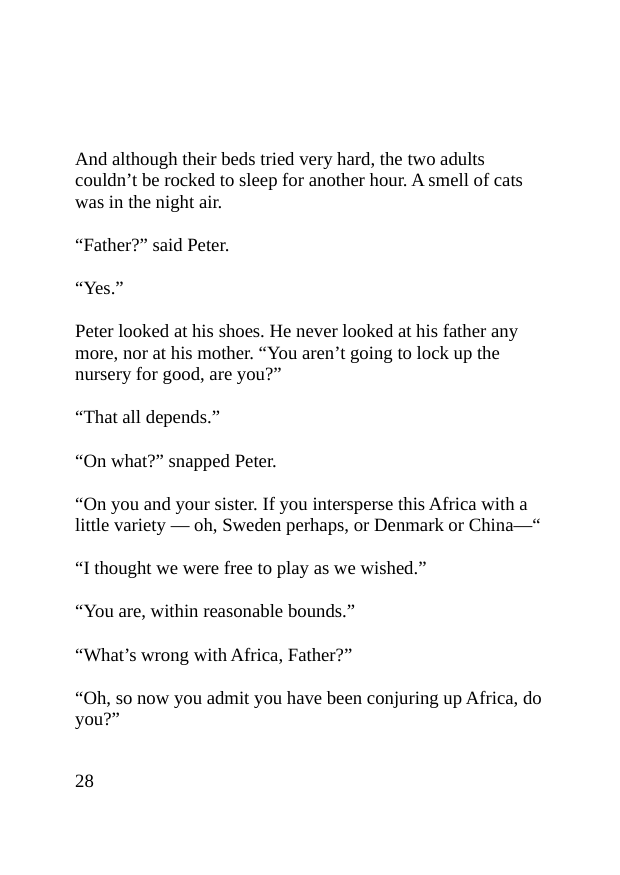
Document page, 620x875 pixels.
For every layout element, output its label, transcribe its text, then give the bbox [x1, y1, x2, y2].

text And although their beds tried very hard, the two adults couldn’t be rocked to sleep for another hour. A smell of cats was in the night air. “Father?” said Peter. “Yes.” Peter looked at his shoes. He never looked at his father any more, nor at his mother. “You aren’t going to lock up the nursery for good, are you?” “That all depends.” “On what?” snapped Peter. “On you and your sister. If you intersperse this Africa with a little variety — oh, Sweden perhaps, or Denmark or China—“ “I thought we were free to play as we wished.” “You are, within reasonable bounds.” “What’s wrong with Africa, Father?” “Oh, so now you admit you have been conjuring up Africa, do you?” [75, 126, 544, 730]
